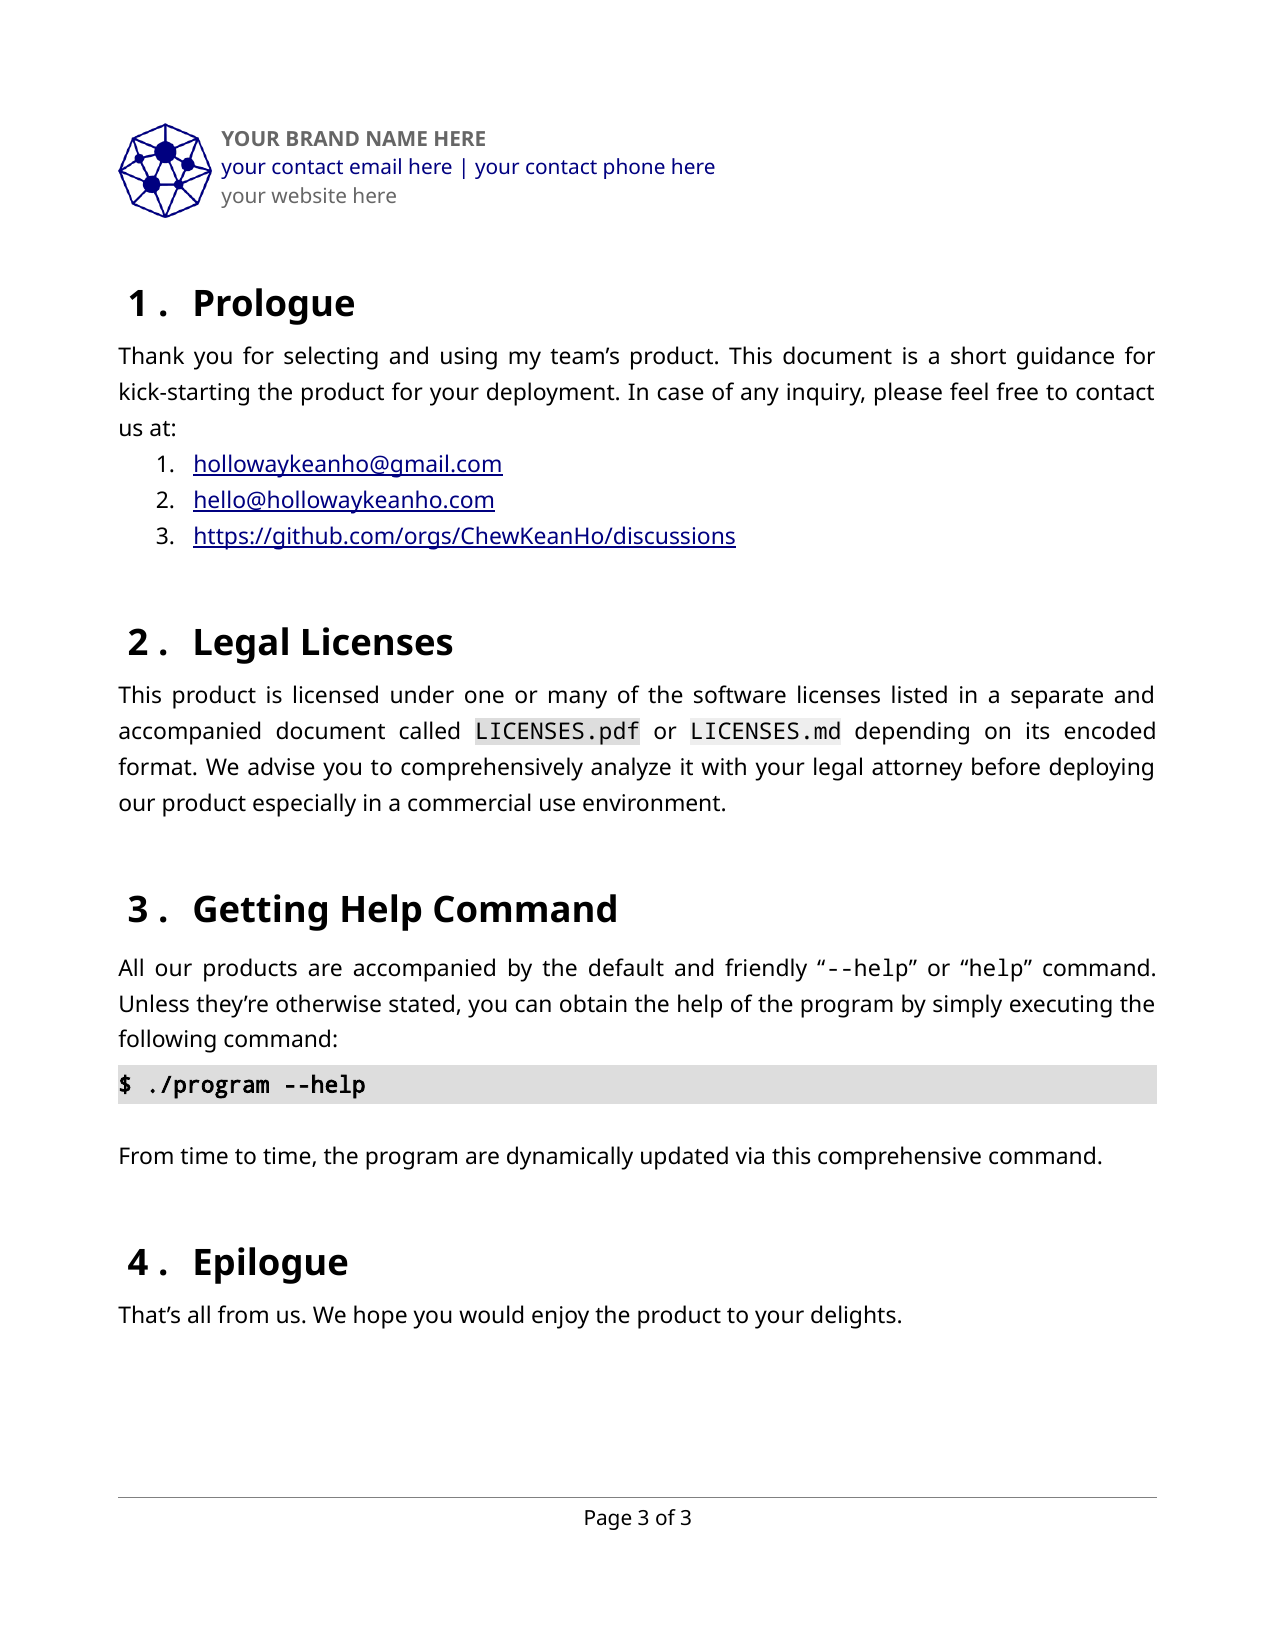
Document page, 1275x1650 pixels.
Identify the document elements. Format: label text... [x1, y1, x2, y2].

picture [118, 123, 212, 218]
subtitle Legal Licenses [118, 617, 1157, 666]
text Thank you for selecting and using my team’s product. This document is a short guidance for kick-starting the product for your deployment. In case of any inquiry, please feel free to contact us at: [118, 340, 1157, 443]
list https://github.com/orgs/ChewKeanHo/discussions [156, 520, 1157, 551]
table_header $ ./program --help [118, 1065, 1157, 1104]
list hello@hollowaykeanho.com [156, 484, 1157, 515]
subtitle Prologue [118, 278, 1157, 327]
text That’s all from us. We hope you would enjoy the product to your delights. [118, 1299, 1157, 1330]
subtitle Epilogue [118, 1237, 1157, 1287]
text All our products are accompanied by the default and friendly “--help” or “help” command. Unless they’re otherwise stated, you can obtain the help of the program by simply executing the following command: [118, 952, 1157, 1055]
subtitle Getting Help Command [118, 883, 1157, 933]
list hollowaykeanho@gmail.com [156, 448, 1157, 479]
text This product is licensed under one or many of the software licenses listed in a separate and accompanied document called LICENSES.pdf or LICENSES.md depending on its encoded format. We advise you to comprehensively analyze it with your legal attorney before deploying our product especially in a commercial use environment. [118, 679, 1157, 818]
text From time to time, the program are dynamically updated via this comprehensive command. [118, 1140, 1157, 1171]
